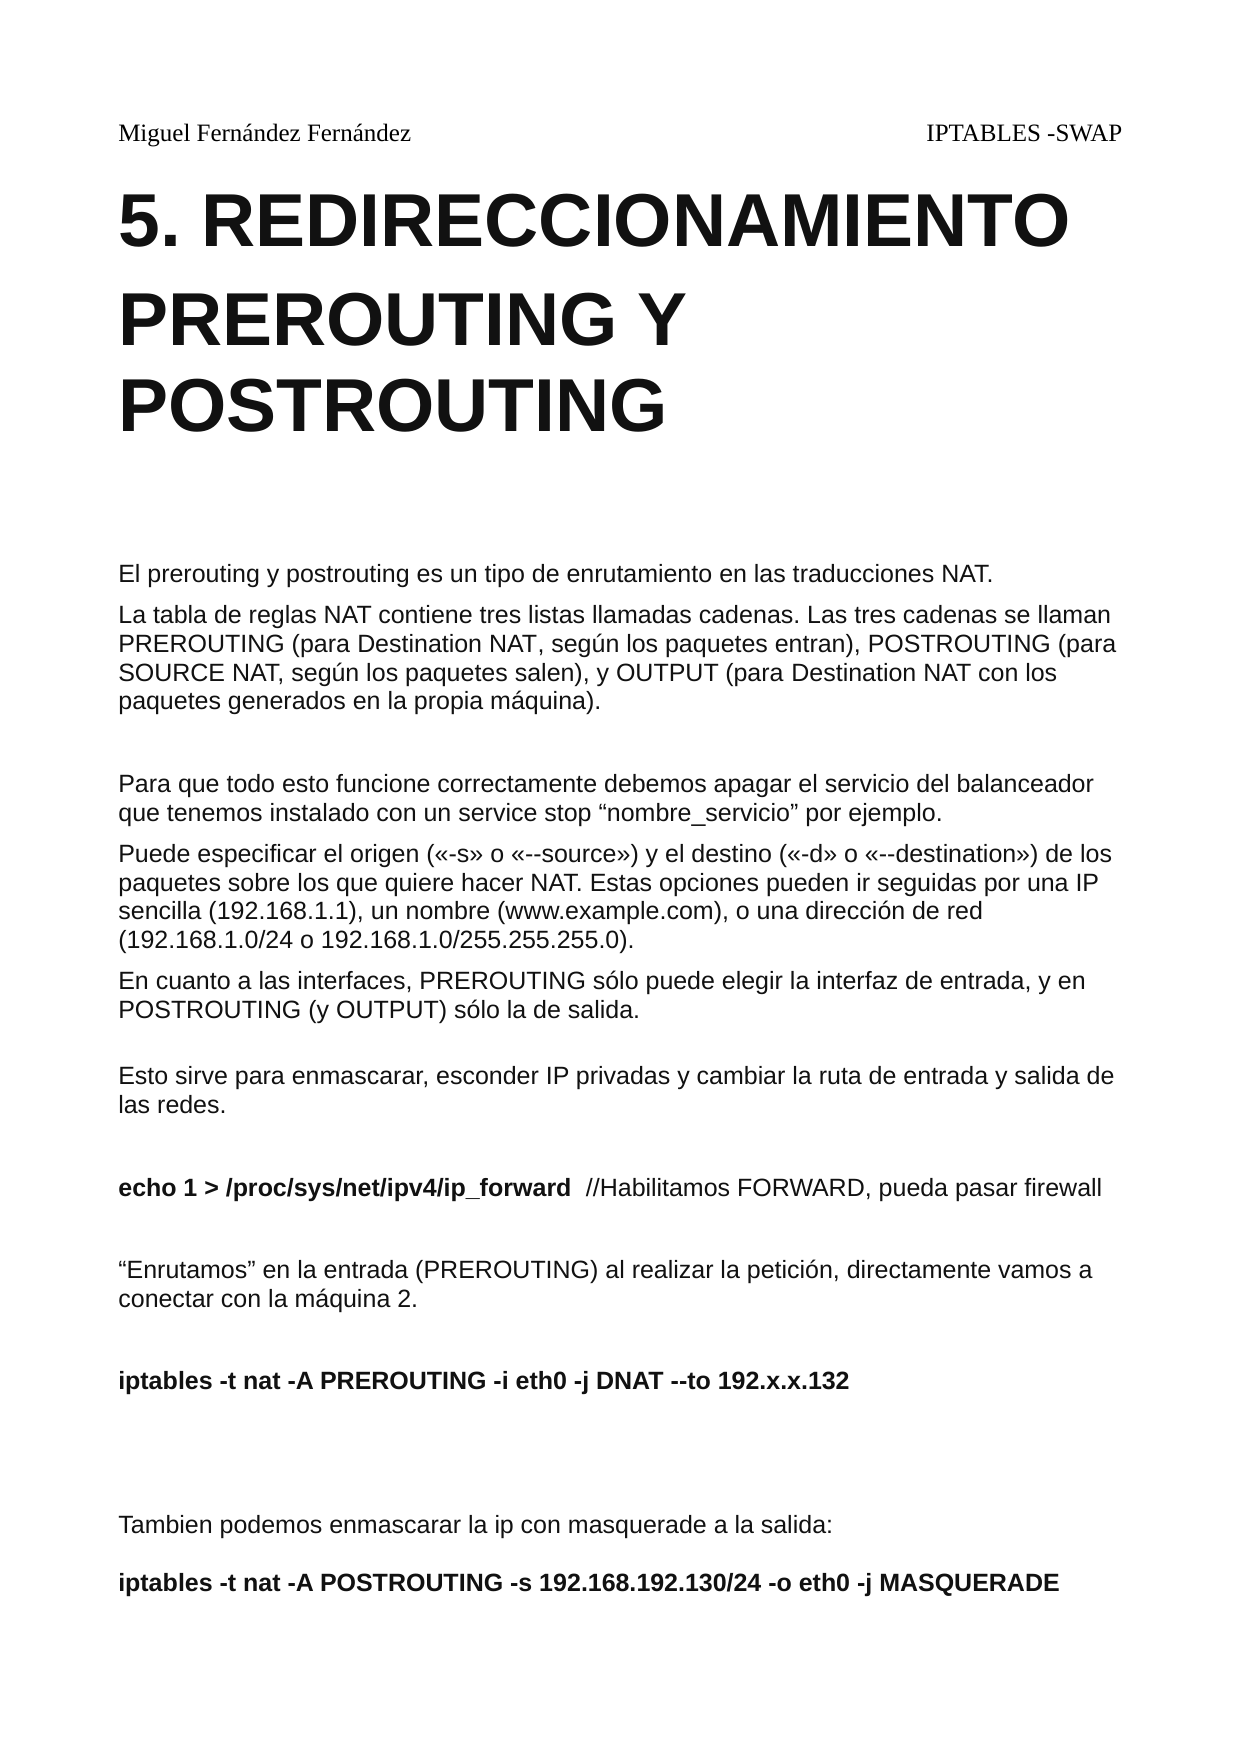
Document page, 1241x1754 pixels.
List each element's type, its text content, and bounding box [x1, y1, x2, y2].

text iptables -t nat -A POSTROUTING -s 192.168.192.130/24 -o eth0 -j MASQUERADE [118, 1568, 1122, 1596]
text PREROUTING Y POSTROUTING [118, 275, 1122, 448]
text Para que todo esto funcione correctamente debemos apagar el servicio del balanceador que tenemos instalado con un service stop “nombre_servicio” por ejemplo. [118, 769, 1122, 826]
text echo 1 > /proc/sys/net/ipv4/ip_forward //Habilitamos FORWARD, pueda pasar firewall [118, 1173, 1122, 1201]
text La tabla de reglas NAT contiene tres listas llamadas cadenas. Las tres cadenas se llaman PREROUTING (para Destination NAT, según los paquetes entran), POSTROUTING (para SOURCE NAT, según los paquetes salen), y OUTPUT (para Destination NAT con los paquetes generados en la propia máquina). [118, 600, 1122, 715]
text iptables -t nat -A PREROUTING -i eth0 -j DNAT --to 192.x.x.132 [118, 1366, 1122, 1395]
text “Enrutamos” en la entrada (PREROUTING) al realizar la petición, directamente vamos a conectar con la máquina 2. [118, 1255, 1122, 1313]
subtitle Esto sirve para enmascarar, esconder IP privadas y cambiar la ruta de entrada y salida de las redes. [118, 1061, 1122, 1119]
text El prerouting y postrouting es un tipo de enrutamiento en las traducciones NAT. [118, 559, 1122, 588]
text En cuanto a las interfaces, PREROUTING sólo puede elegir la interfaz de entrada, y en POSTROUTING (y OUTPUT) sólo la de salida. [118, 966, 1122, 1024]
text Puede especificar el origen («-s» o «--source») y el destino («-d» o «--destination») de los paquetes sobre los que quiere hacer NAT. Estas opciones pueden ir seguidas por una IP sencilla (192.168.1.1), un nombre (www.example.com), o una dirección de red (192.168.1.0/24 o 192.168.1.0/255.255.255.0). [118, 839, 1122, 954]
text 5. REDIRECCIONAMIENTO [118, 176, 1122, 263]
text Tambien podemos enmascarar la ip con masquerade a la salida: [118, 1510, 1122, 1539]
